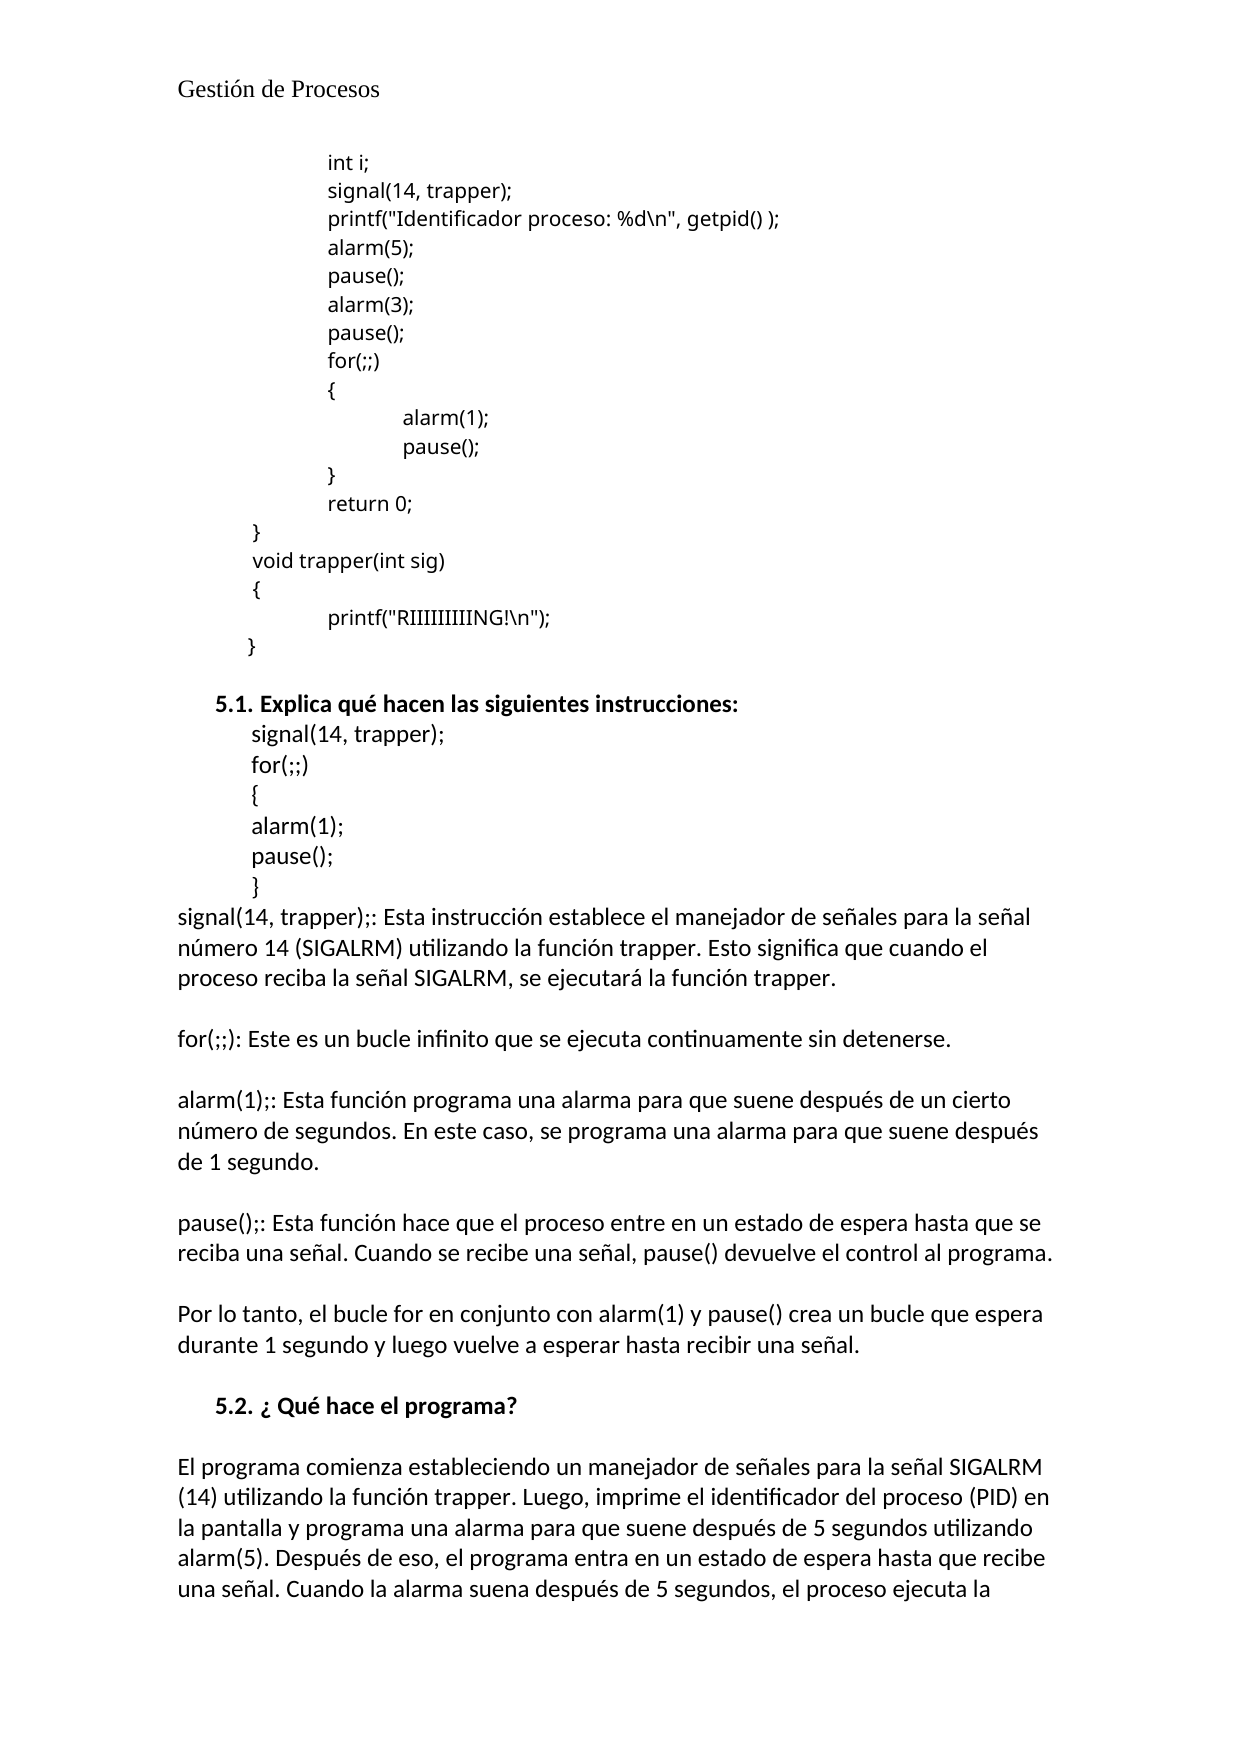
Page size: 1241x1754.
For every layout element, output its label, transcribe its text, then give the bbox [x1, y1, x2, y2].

text { [177, 375, 1063, 403]
text } [251, 871, 1063, 902]
text pause(); [177, 318, 1063, 347]
list Explica qué hacen las siguientes instrucciones: [215, 688, 1063, 718]
text void trapper(int sig) [177, 546, 1063, 574]
text return 0; [177, 489, 1063, 517]
text alarm(1); [177, 403, 1063, 432]
table_header El programa comienza estableciendo un manejador de señales para la señal SIGALRM (14) utilizando la función trapper. Luego, imprime el identificador del proceso (PID) en la pantalla y programa una alarma para que suene después de 5 segundos utilizando alarm(5). Después de eso, el programa entra en un estado de espera hasta que recibe una señal. Cuando la alarma suena después de 5 segundos, el proceso ejecuta la [177, 1451, 1063, 1603]
text alarm(5); [177, 233, 1063, 261]
text signal(14, trapper); [177, 176, 1063, 204]
text for(;;) [177, 347, 1063, 375]
text pause(); [177, 432, 1063, 460]
text } [177, 460, 1063, 489]
text alarm(3); [177, 290, 1063, 318]
text printf("RIIIIIIIIING!\n"); [177, 603, 1063, 631]
text pause(); [251, 841, 1063, 871]
text printf("Identificador proceso: %d\n", getpid() ); [177, 204, 1063, 233]
text signal(14, trapper); [251, 718, 1063, 749]
text for(;;) [251, 749, 1063, 779]
text int i; [177, 148, 1063, 176]
text { [177, 574, 1063, 603]
text } [177, 517, 1063, 546]
text { [251, 779, 1063, 810]
table_header signal(14, trapper);: Esta instrucción establece el manejador de señales para la señal número 14 (SIGALRM) utilizando la función trapper. Esto significa que cuando el proceso reciba la señal SIGALRM, se ejecutará la función trapper. for(;;): Este es un bucle infinito que se ejecuta continuamente sin detenerse. alarm(1);: Esta función programa una alarma para que suene después de un cierto número de segundos. En este caso, se programa una alarma para que suene después de 1 segundo. pause();: Esta función hace que el proceso entre en un estado de espera hasta que se reciba una señal. Cuando se recibe una señal, pause() devuelve el control al programa. Por lo tanto, el bucle for en conjunto con alarm(1) y pause() crea un bucle que espera durante 1 segundo y luego vuelve a esperar hasta recibir una señal. [177, 902, 1063, 1359]
text } [177, 631, 1063, 659]
text alarm(1); [251, 810, 1063, 841]
text pause(); [177, 261, 1063, 290]
list ¿ Qué hace el programa? [215, 1390, 1063, 1420]
